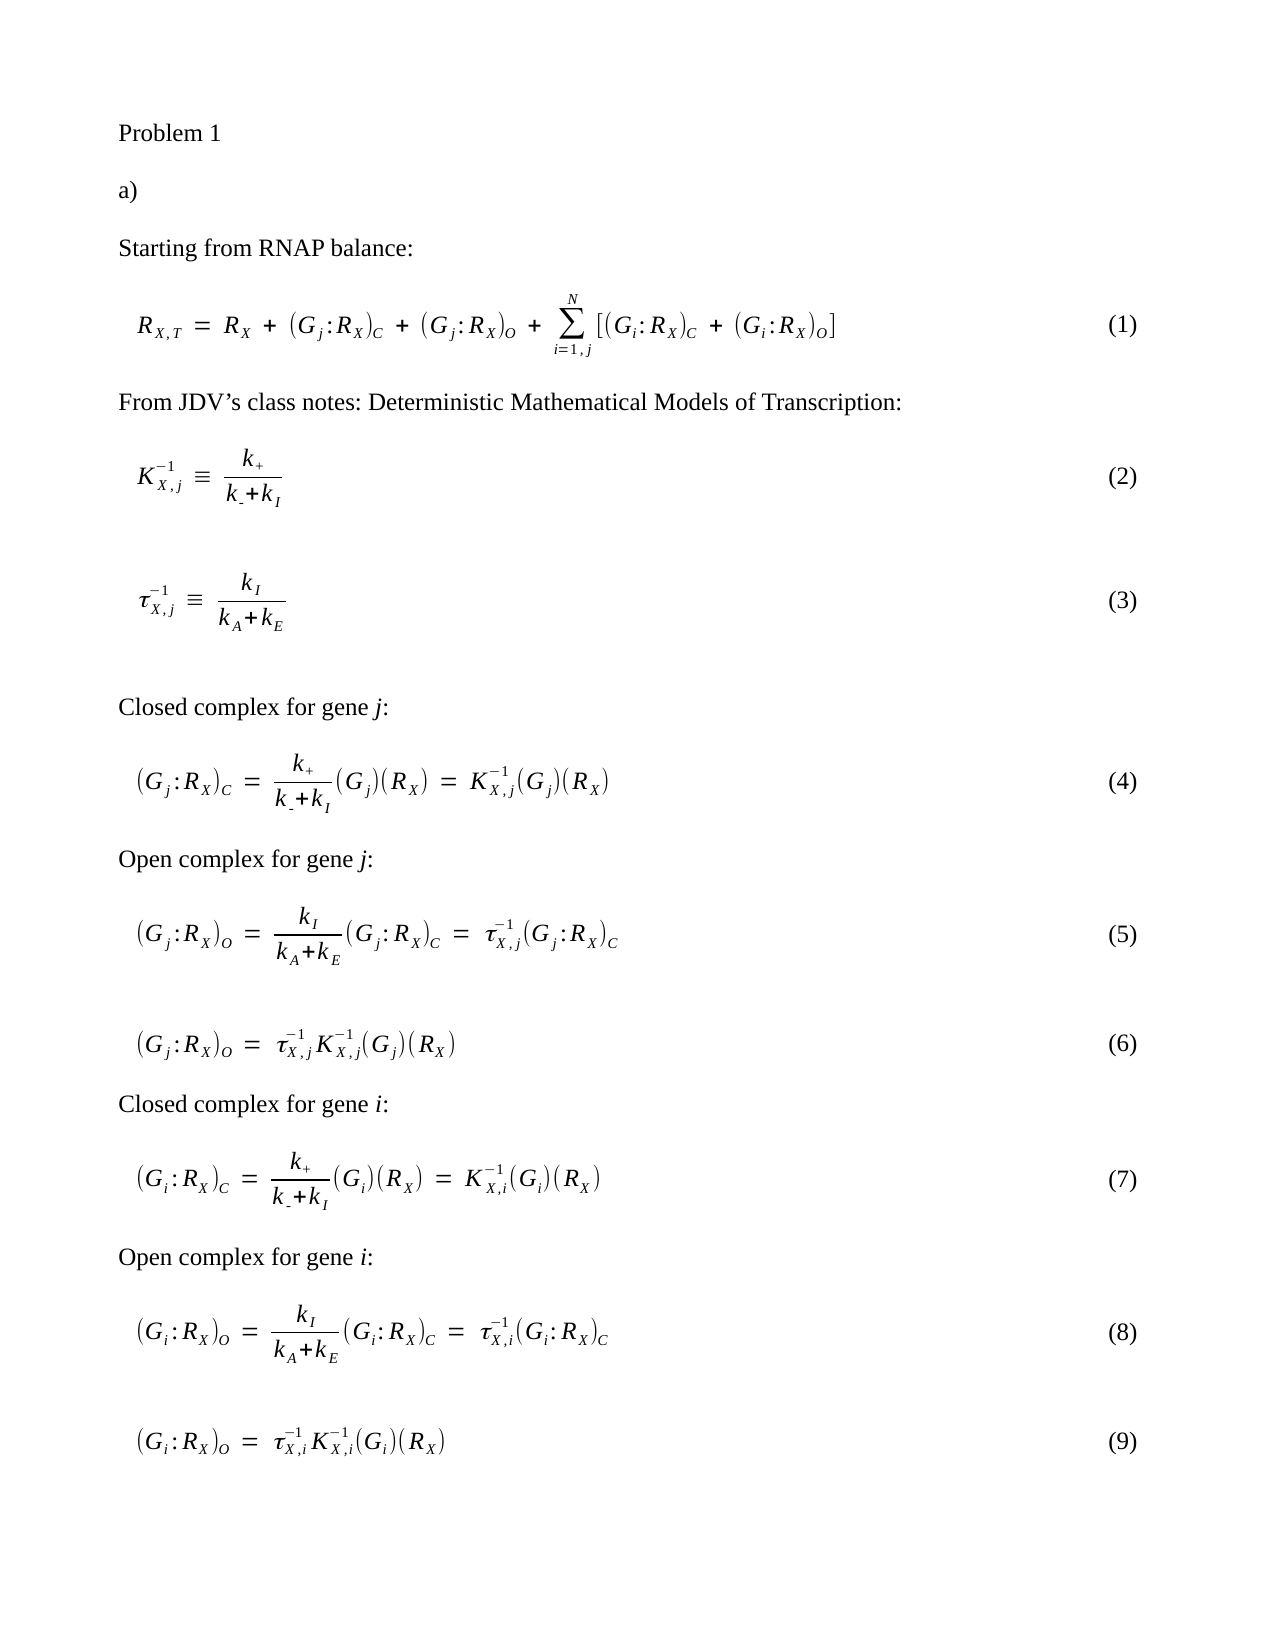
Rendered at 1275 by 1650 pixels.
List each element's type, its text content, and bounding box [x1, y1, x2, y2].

text (2) [118, 444, 1157, 511]
text (9) [118, 1423, 1157, 1458]
text (3) [118, 568, 1157, 634]
text (4) [118, 749, 1157, 816]
text Closed complex for gene i: [118, 1089, 1157, 1118]
text (1) [118, 291, 1157, 358]
text (8) [118, 1299, 1157, 1366]
text Closed complex for gene j: [118, 692, 1157, 721]
text Problem 1 [118, 118, 1157, 147]
text a) [118, 176, 1157, 204]
text Open complex for gene j: [118, 844, 1157, 873]
text Starting from RNAP balance: [118, 233, 1157, 262]
text From JDV’s class notes: Deterministic Mathematical Models of Transcription: [118, 387, 1157, 415]
text (6) [118, 1026, 1157, 1061]
text (7) [118, 1147, 1157, 1213]
text Open complex for gene i: [118, 1242, 1157, 1271]
text (5) [118, 902, 1157, 968]
